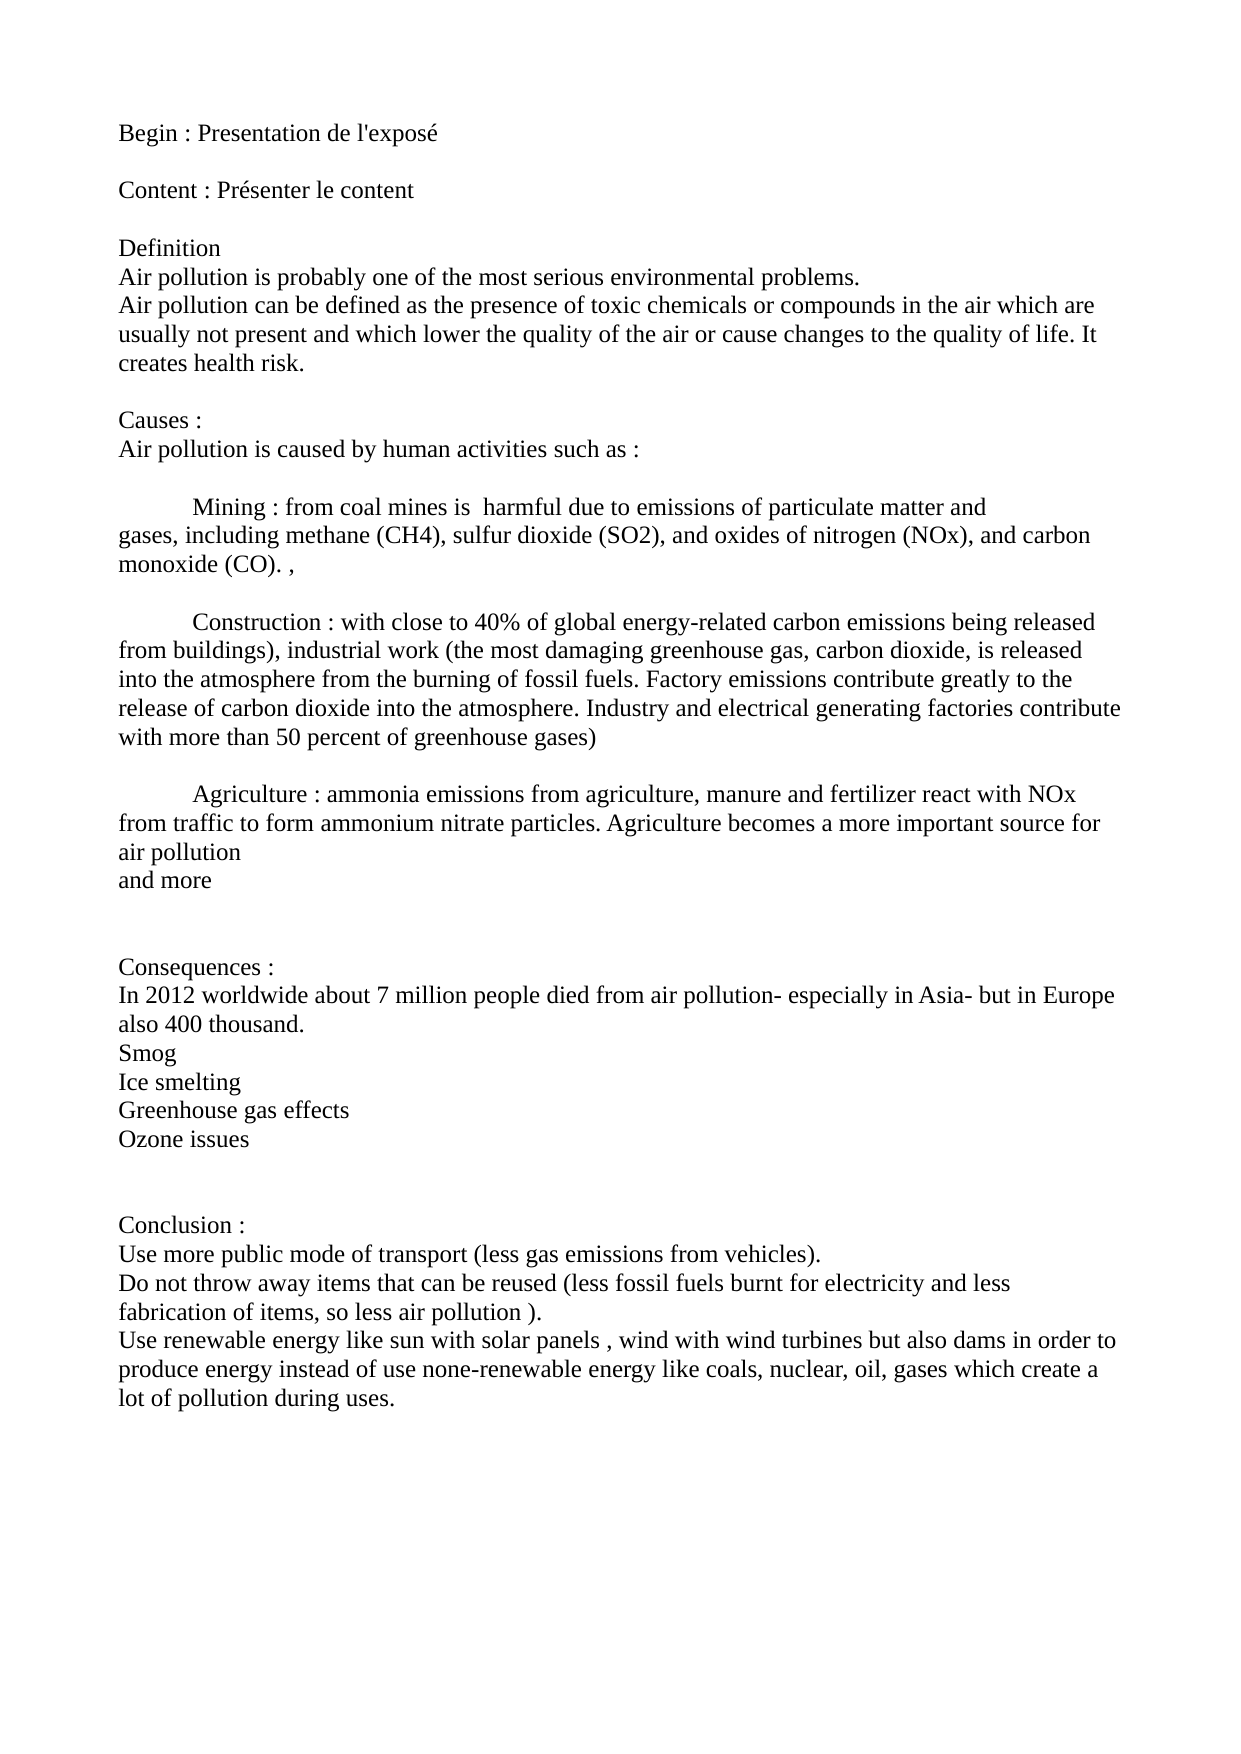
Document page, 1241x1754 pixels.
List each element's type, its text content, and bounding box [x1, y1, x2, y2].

text Use renewable energy like sun with solar panels , wind with wind turbines but also dams in order to produce energy instead of use none-renewable energy like coals, nuclear, oil, gases which create a lot of pollution during uses. [118, 1326, 1122, 1412]
text Consequences : [118, 952, 1122, 981]
text Agriculture : ammonia emissions from agriculture, manure and fertilizer react with NOx from traffic to form ammonium nitrate particles. Agriculture becomes a more important source for air pollution [118, 779, 1122, 866]
text In 2012 worldwide about 7 million people died from air pollution- especially in Asia- but in Europe also 400 thousand. [118, 981, 1122, 1038]
text Ice smelting [118, 1067, 1122, 1096]
text Greenhouse gas effects [118, 1096, 1122, 1124]
text Causes : [118, 406, 1122, 434]
text Do not throw away items that can be reused (less fossil fuels burnt for electricity and less fabrication of items, so less air pollution ). [118, 1268, 1122, 1326]
text Definition [118, 233, 1122, 262]
text Content : Présenter le content [118, 176, 1122, 204]
text Conclusion : [118, 1211, 1122, 1239]
text Begin : Presentation de l'exposé [118, 118, 1122, 147]
text Air pollution can be defined as the presence of toxic chemicals or compounds in the air which are usually not present and which lower the quality of the air or cause changes to the quality of life. It creates health risk. [118, 291, 1122, 377]
text Use more public mode of transport (less gas emissions from vehicles). [118, 1239, 1122, 1268]
text Air pollution is caused by human activities such as : [118, 434, 1122, 463]
text Construction : with close to 40% of global energy-related carbon emissions being released from buildings), industrial work (the most damaging greenhouse gas, carbon dioxide, is released into the atmosphere from the burning of fossil fuels. Factory emissions contribute greatly to the release of carbon dioxide into the atmosphere. Industry and electrical generating factories contribute with more than 50 percent of greenhouse gases) [118, 607, 1122, 751]
text Smog [118, 1038, 1122, 1067]
text Air pollution is probably one of the most serious environmental problems. [118, 262, 1122, 291]
text and more [118, 866, 1122, 894]
text Ozone issues [118, 1124, 1122, 1153]
text Mining : from coal mines is harmful due to emissions of particulate matter and gases, including methane (CH4), sulfur dioxide (SO2), and oxides of nitrogen (NOx), and carbon monoxide (CO). , [118, 492, 1122, 578]
